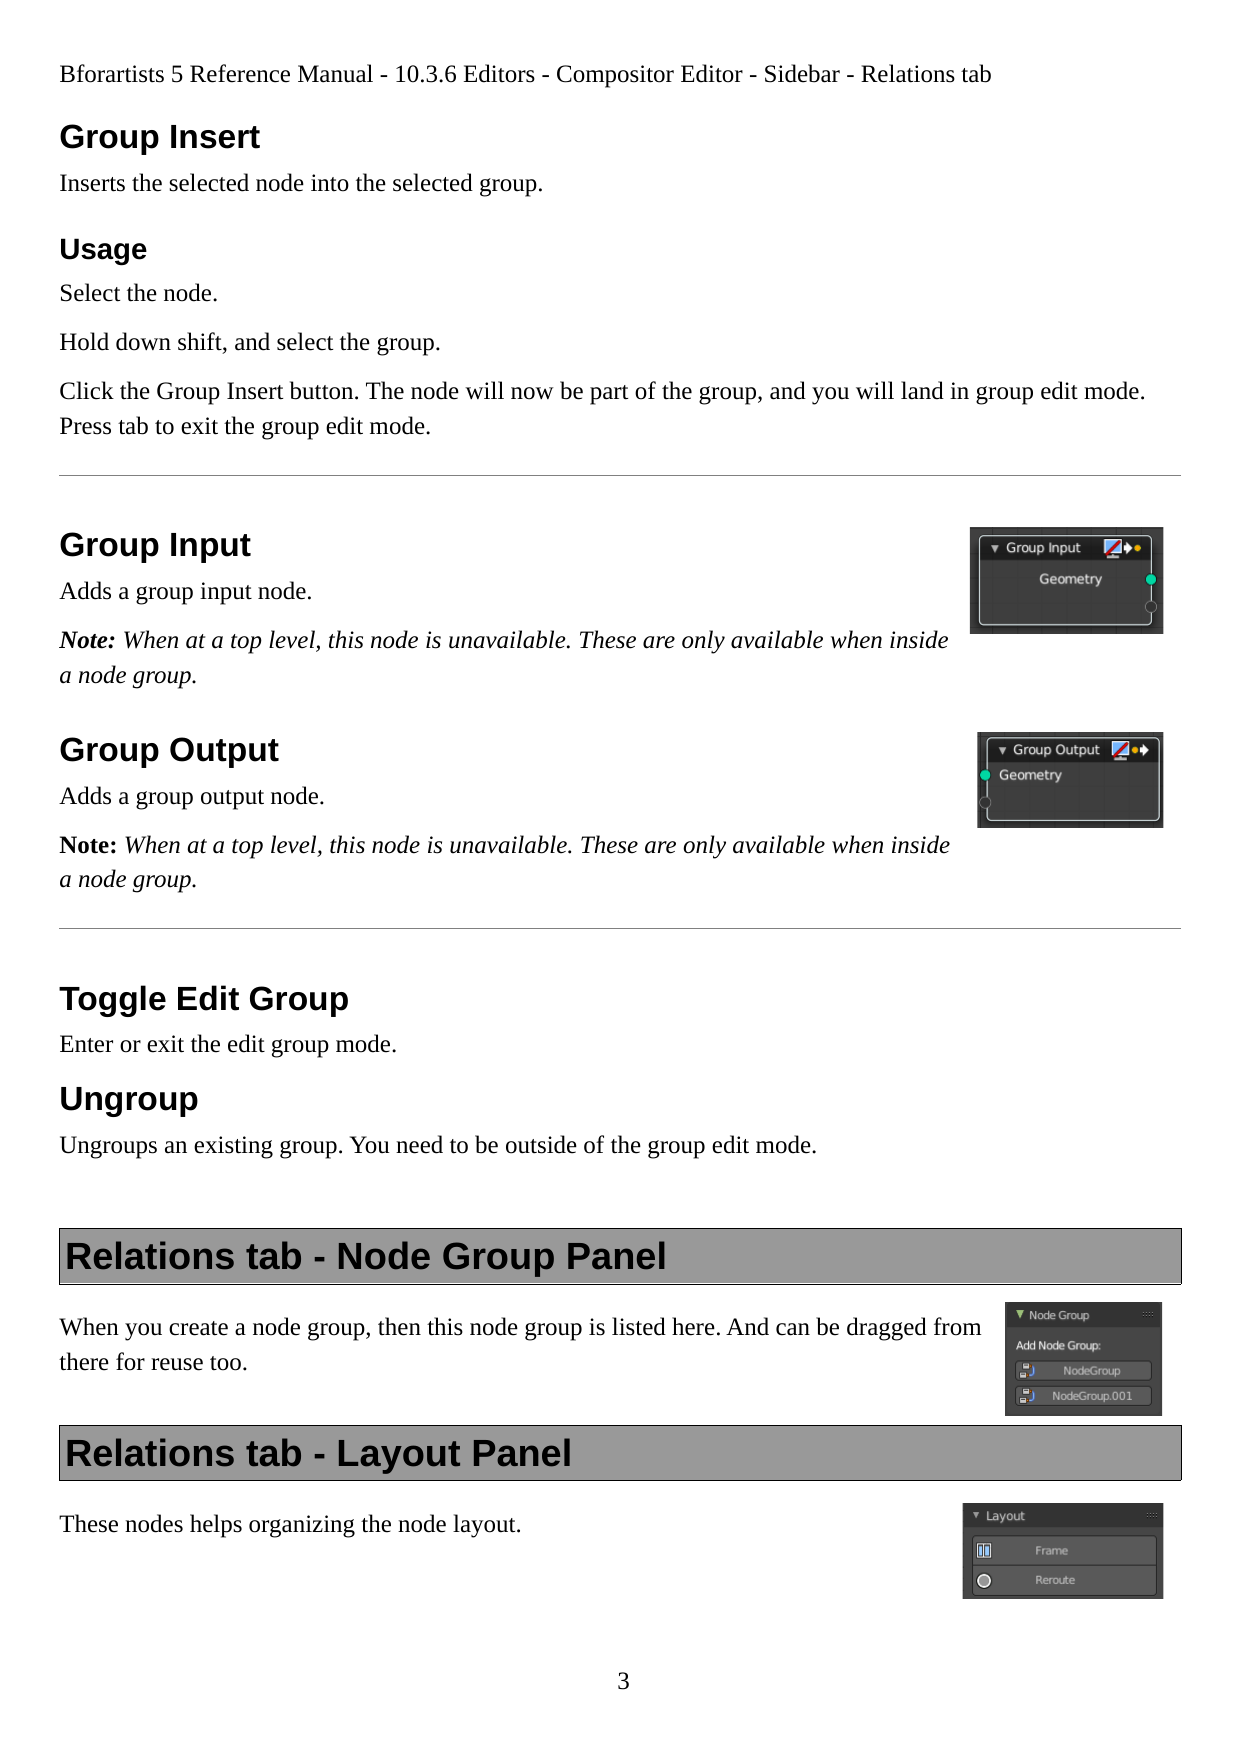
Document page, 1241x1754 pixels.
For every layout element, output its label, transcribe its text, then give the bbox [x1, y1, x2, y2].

subtitle Ungroup [59, 1079, 1181, 1118]
table_header Relations tab - Node Group Panel [60, 1229, 1181, 1283]
text These nodes helps organizing the node layout. [59, 1509, 962, 1537]
subtitle Group Output [59, 729, 1181, 768]
text Click the Group Insert button. The node will now be part of the group, and you will land in group edit mode. Press tab to exit the group edit mode. [59, 376, 1181, 440]
text Adds a group output node. [59, 781, 977, 809]
text [1164, 576, 1181, 605]
table_header Relations tab - Layout Panel [60, 1426, 1181, 1480]
text Select the node. [59, 278, 1181, 307]
subtitle Group Insert [59, 117, 1181, 156]
text Hold down shift, and select the group. [59, 327, 1181, 356]
picture [977, 732, 1164, 828]
text Adds a group input node. [59, 576, 969, 605]
picture [1005, 1302, 1163, 1416]
subtitle Toggle Edit Group [59, 978, 1181, 1017]
text When you create a node group, then this node group is listed here. And can be dragged from there for reuse too. [59, 1312, 1005, 1376]
text Enter or exit the edit group mode. [59, 1029, 1181, 1058]
picture [969, 527, 1164, 634]
text Inserts the selected node into the selected group. [59, 168, 1181, 197]
picture [962, 1503, 1164, 1599]
text Ungroups an existing group. You need to be outside of the group edit mode. [59, 1130, 1181, 1159]
subtitle Group Input [59, 525, 1181, 564]
text Note: When at a top level, this node is unavailable. These are only available when inside a node group. [59, 625, 1181, 688]
subtitle Usage [59, 232, 1181, 266]
text Note: When at a top level, this node is unavailable. These are only available when inside a node group. [59, 830, 1181, 893]
